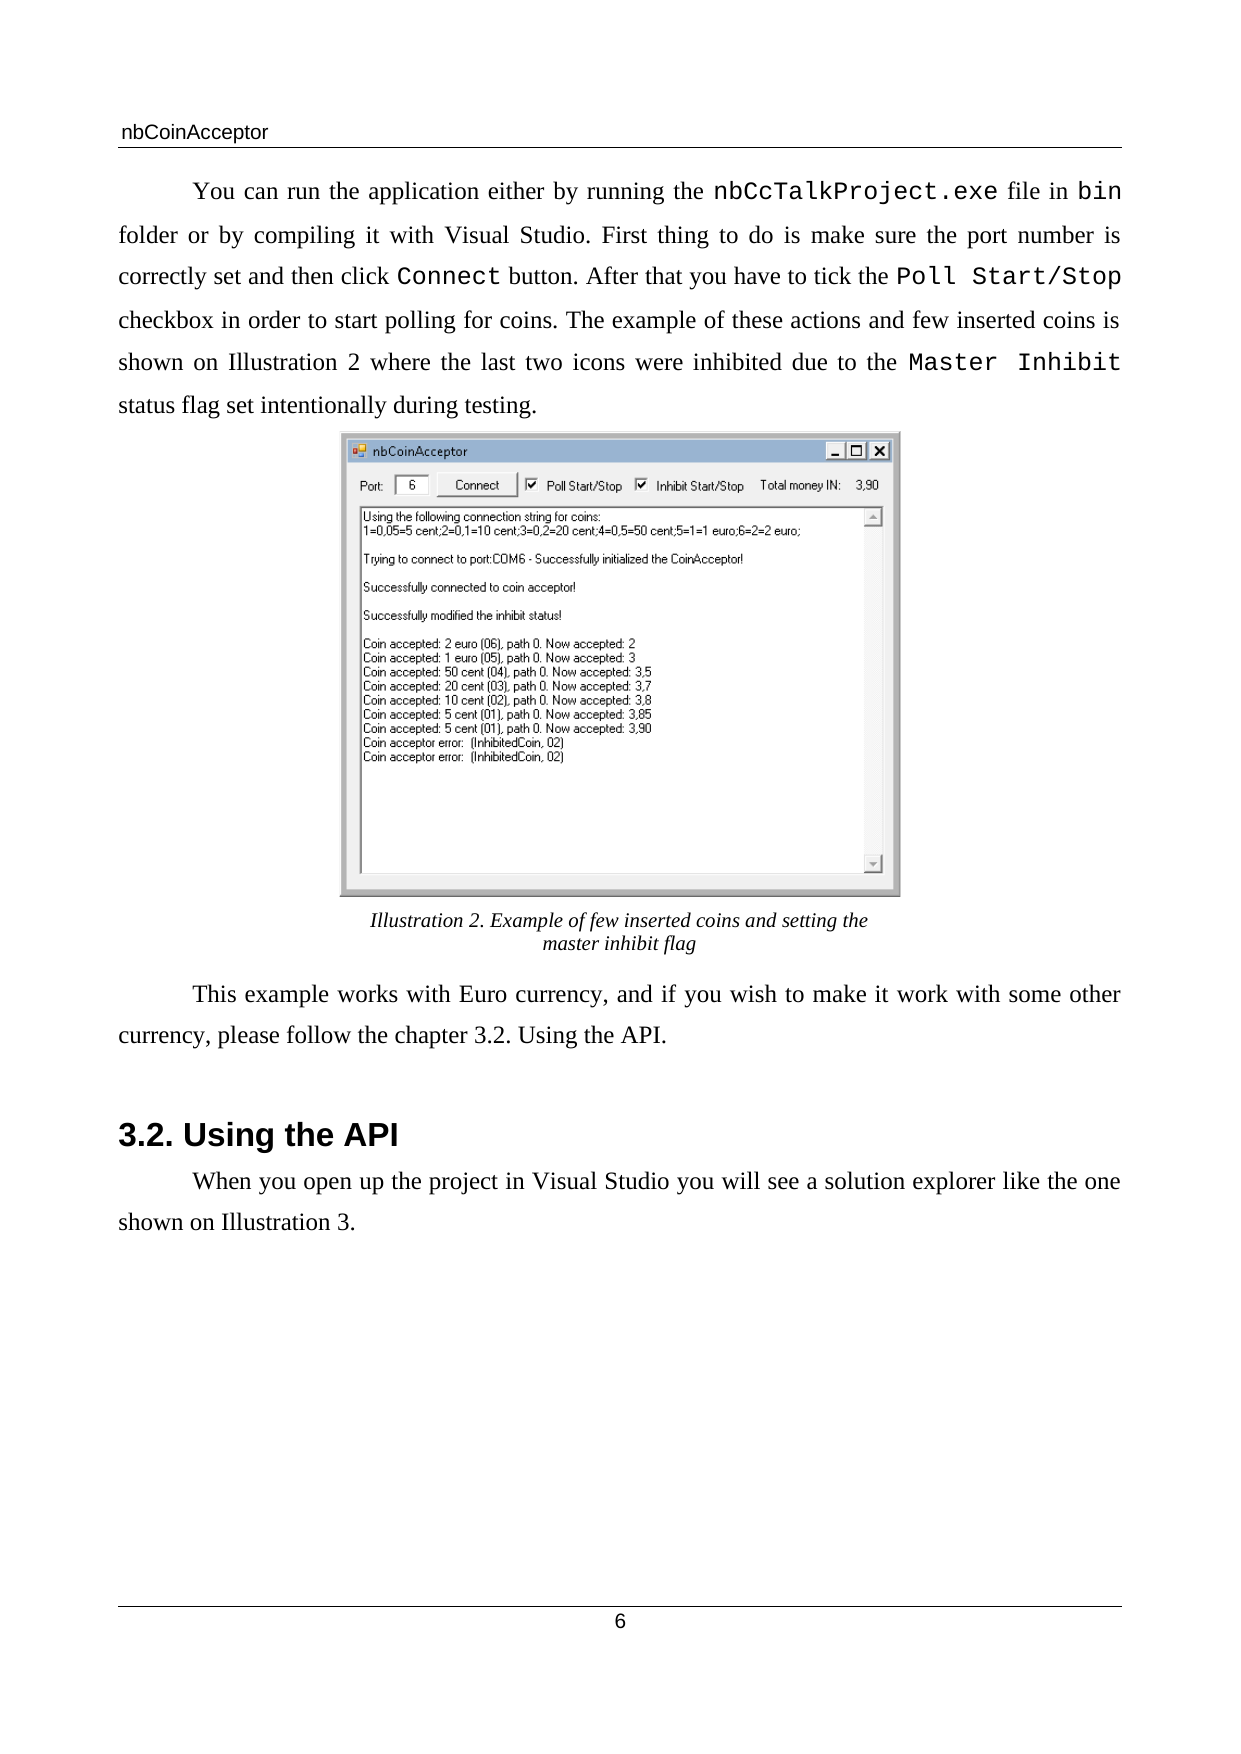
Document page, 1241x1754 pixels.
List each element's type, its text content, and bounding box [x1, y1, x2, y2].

picture [339, 431, 901, 897]
text You can run the application either by running the nbCcTalkProject.exe file in bin folder or by compiling it with Visual Studio. First thing to do is make sure the port number is correctly set and then click Connect button. After that you have to tick the Poll Start/Stop checkbox in order to start polling for coins. The example of these actions and few inserted coins is shown on Illustration 2 where the last two icons were inhibited due to the Master Inhibit status flag set intentionally during testing. [118, 177, 1122, 419]
subtitle Using the API [118, 1116, 1122, 1153]
text This example works with Euro currency, and if you wish to make it work with some other currency, please follow the chapter 3.2. Using the API. [118, 433, 1122, 1049]
text When you open up the project in Visual Studio you will see a solution explorer like the one shown on Illustration 3. [118, 1167, 1122, 1236]
text Illustration 2. Example of few inserted coins and setting the master inhibit flag [339, 897, 901, 954]
